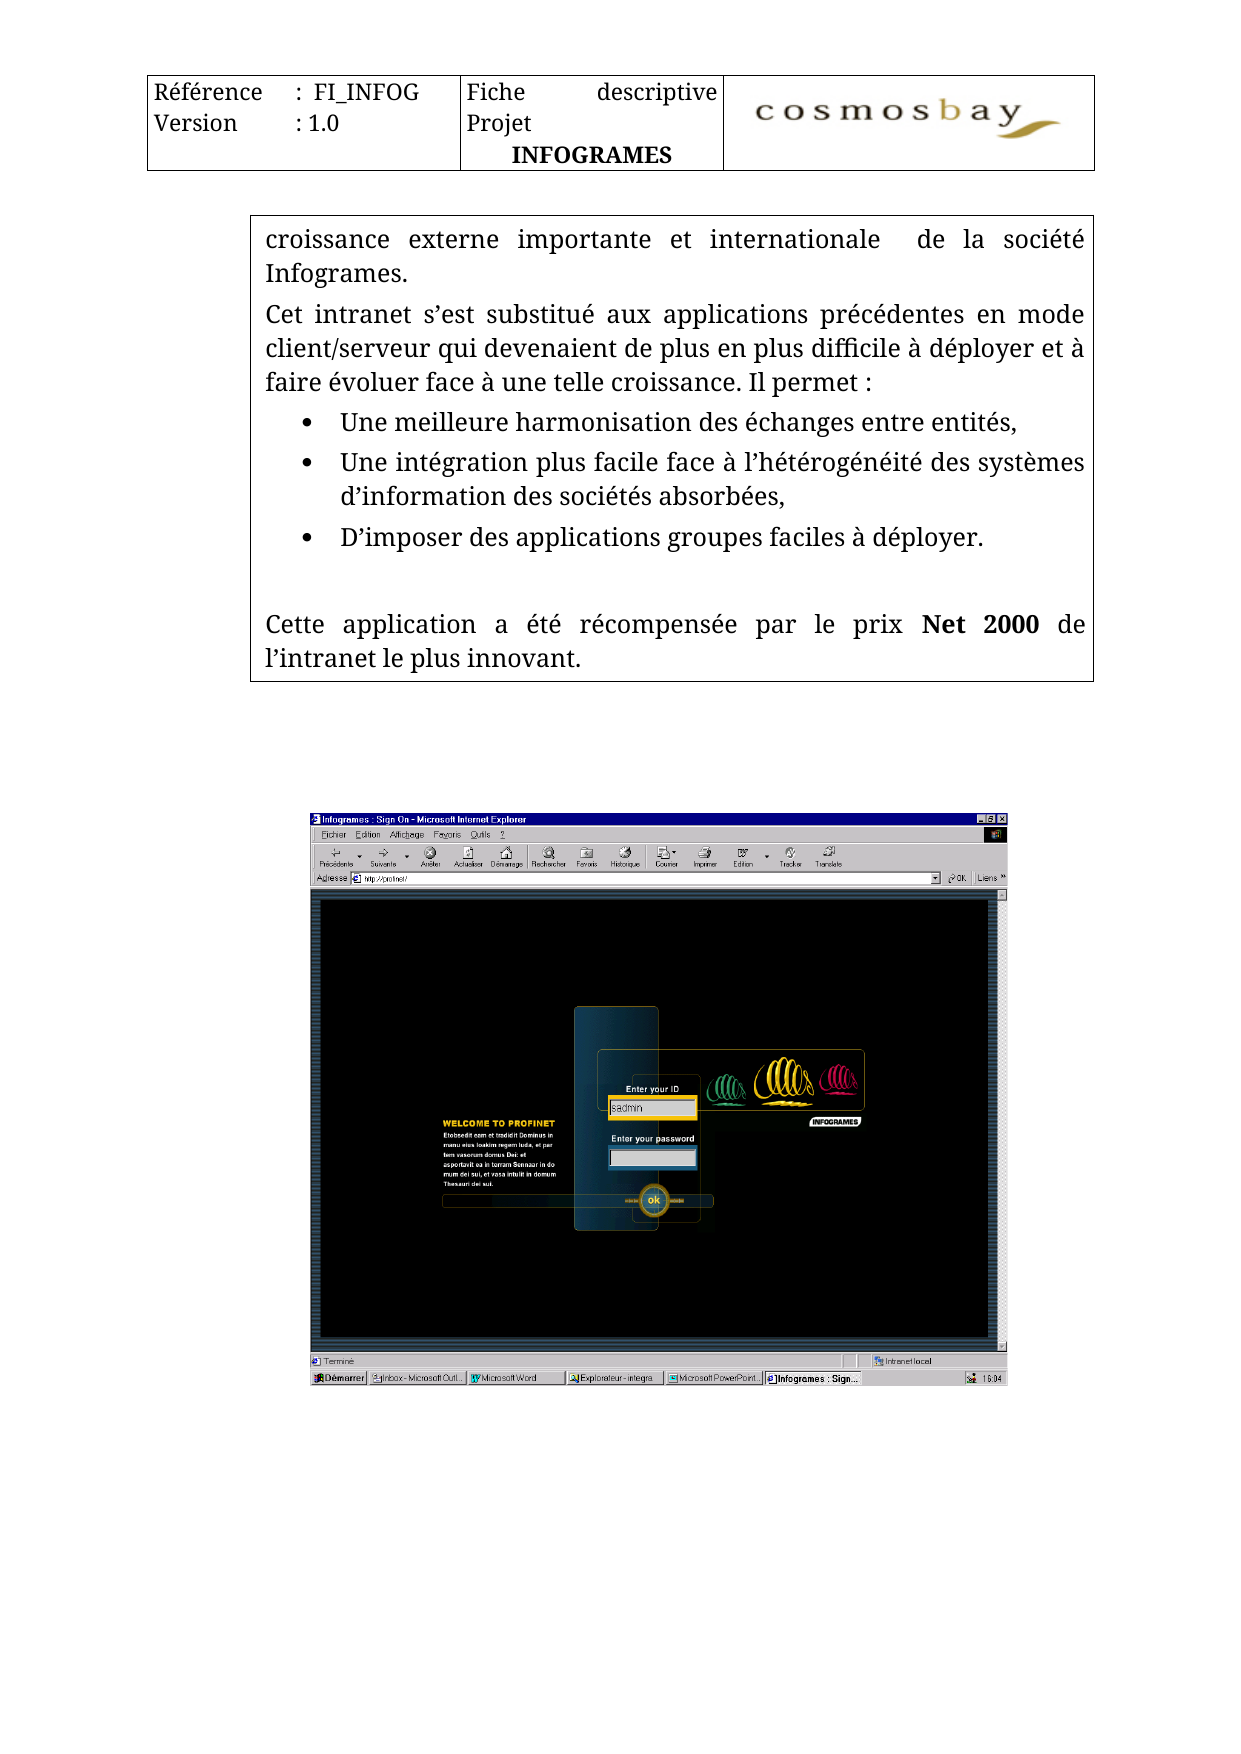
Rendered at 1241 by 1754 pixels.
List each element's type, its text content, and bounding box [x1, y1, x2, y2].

table_cell [140, 215, 250, 681]
table_cell croissance externe importante et internationale de la société Infogrames. Cet intranet s’est substitué aux applications précédentes en mode client/serveur qui devenaient de plus en plus difficile à déployer et à faire évoluer face à une telle croissance. Il permet : Une meilleure harmonisation des échanges entre entités, Une intégration plus facile face à l’hétérogénéité des systèmes d’information des sociétés absorbées, D’imposer des applications groupes faciles à déployer. Cette application a été récompensée par le prix Net 2000 de l’intranet le plus innovant. [251, 216, 1093, 681]
picture [310, 813, 1008, 1386]
picture [749, 85, 1069, 143]
